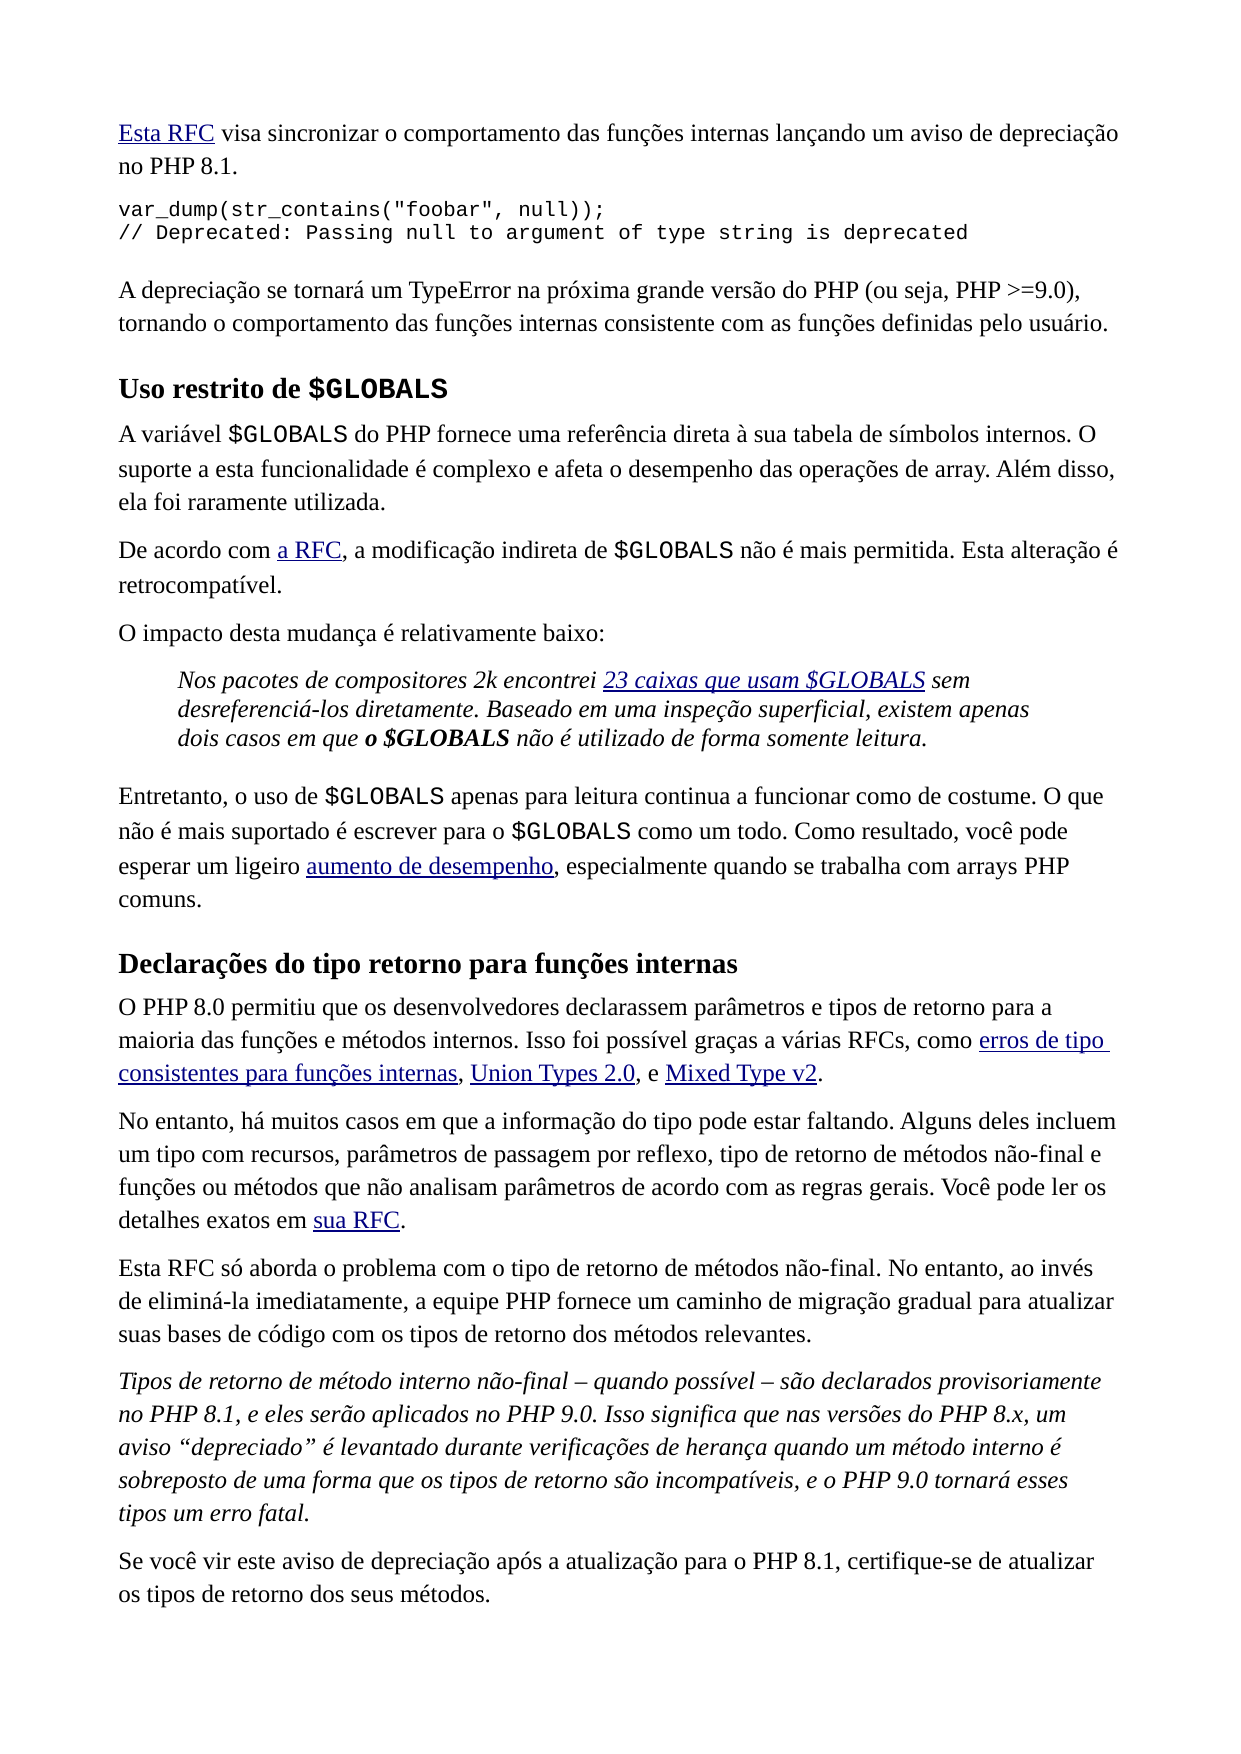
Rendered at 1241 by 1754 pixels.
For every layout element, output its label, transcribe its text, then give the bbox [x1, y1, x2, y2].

text A variável $GLOBALS do PHP fornece uma referência direta à sua tabela de símbolos internos. O suporte a esta funcionalidade é complexo e afeta o desempenho das operações de array. Além disso, ela foi raramente utilizada. [118, 419, 1122, 516]
text Esta RFC visa sincronizar o comportamento das funções internas lançando um aviso de depreciação no PHP 8.1. [118, 118, 1122, 180]
text Nos pacotes de compositores 2k encontrei 23 caixas que usam $GLOBALS sem desreferenciá-los diretamente. Baseado em uma inspeção superficial, existem apenas dois casos em que o $GLOBALS não é utilizado de forma somente leitura. [177, 665, 1063, 752]
text De acordo com a RFC, a modificação indireta de $GLOBALS não é mais permitida. Esta alteração é retrocompatível. [118, 535, 1122, 599]
text Esta RFC só aborda o problema com o tipo de retorno de métodos não-final. No entanto, ao invés de eliminá-la imediatamente, a equipe PHP fornece um caminho de migração gradual para atualizar suas bases de código com os tipos de retorno dos métodos relevantes. [118, 1253, 1122, 1348]
text No entanto, há muitos casos em que a informação do tipo pode estar faltando. Alguns deles incluem um tipo com recursos, parâmetros de passagem por reflexo, tipo de retorno de métodos não-final e funções ou métodos que não analisam parâmetros de acordo com as regras gerais. Você pode ler os detalhes exatos em sua RFC. [118, 1106, 1122, 1234]
text Se você vir este aviso de depreciação após a atualização para o PHP 8.1, certifique-se de atualizar os tipos de retorno dos seus métodos. [118, 1546, 1122, 1608]
text O PHP 8.0 permitiu que os desenvolvedores declarassem parâmetros e tipos de retorno para a maioria das funções e métodos internos. Isso foi possível graças a várias RFCs, como erros de tipo consistentes para funções internas, Union Types 2.0, e Mixed Type v2. [118, 992, 1122, 1087]
subtitle Uso restrito de $GLOBALS [118, 371, 1122, 407]
text A depreciação se tornará um TypeError na próxima grande versão do PHP (ou seja, PHP >=9.0), tornando o comportamento das funções internas consistente com as funções definidas pelo usuário. [118, 276, 1122, 337]
text // Deprecated: Passing null to argument of type string is deprecated [118, 222, 1122, 246]
text Entretanto, o uso de $GLOBALS apenas para leitura continua a funcionar como de costume. O que não é mais suportado é escrever para o $GLOBALS como um todo. Como resultado, você pode esperar um ligeiro aumento de desempenho, especialmente quando se trabalha com arrays PHP comuns. [118, 781, 1122, 913]
text Tipos de retorno de método interno não-final – quando possível – são declarados provisoriamente no PHP 8.1, e eles serão aplicados no PHP 9.0. Isso significa que nas versões do PHP 8.x, um aviso “depreciado” é levantado durante verificações de herança quando um método interno é sobreposto de uma forma que os tipos de retorno são incompatíveis, e o PHP 9.0 tornará esses tipos um erro fatal. [118, 1366, 1122, 1527]
subtitle Declarações do tipo retorno para funções internas [118, 946, 1122, 980]
text O impacto desta mudança é relativamente baixo: [118, 618, 1122, 646]
text var_dump(str_contains("foobar", null)); [118, 199, 1122, 222]
